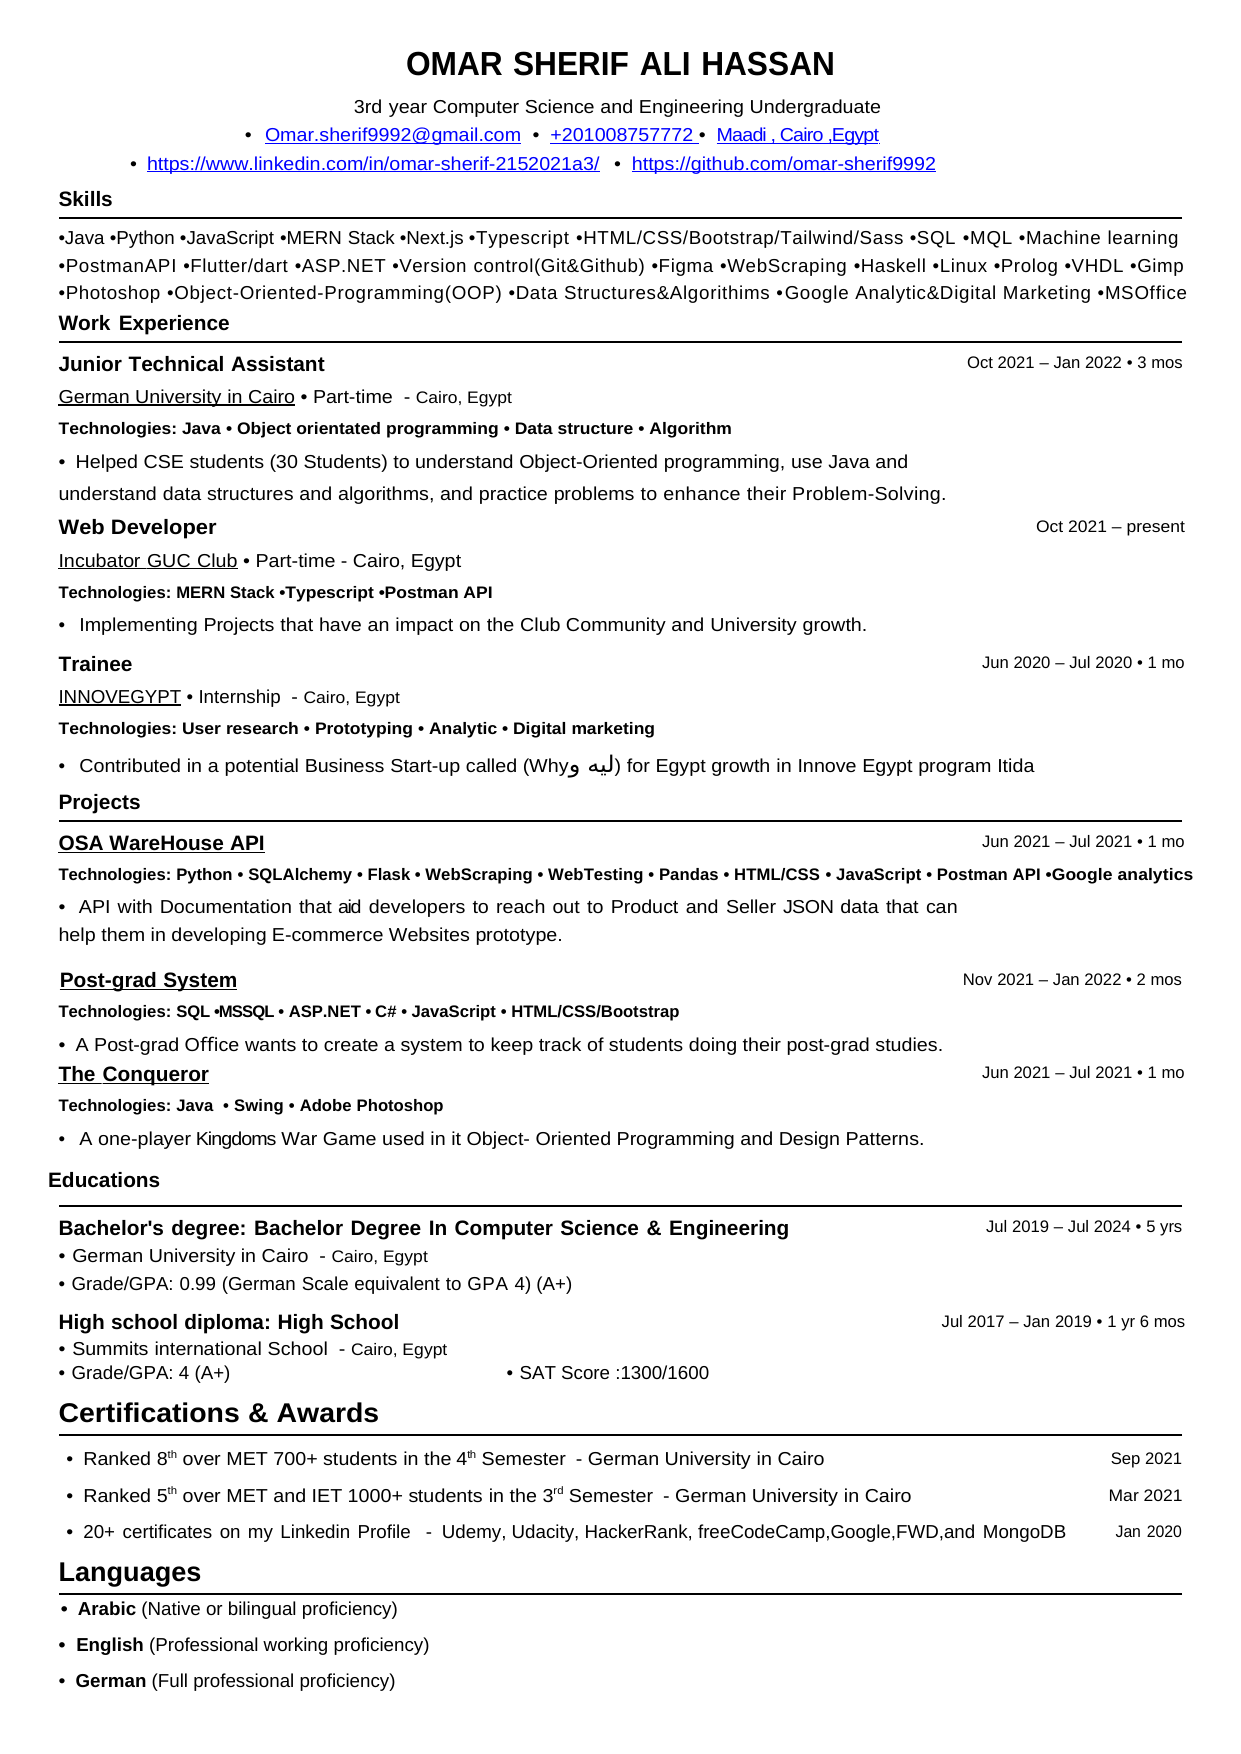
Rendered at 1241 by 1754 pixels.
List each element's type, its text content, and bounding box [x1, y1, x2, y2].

text • Helped CSE students (30 Students) to understand Object-Oriented programming, use Java and understand data structures and algorithms, and practice problems to enhance their Problem-Solving. [58, 451, 957, 504]
text Junior Technical Assistant Oct 2021 – Jan 2022 • 3 mos [58, 351, 1194, 375]
text Incubator GUC Club • Part-time - Cairo, Egypt [58, 549, 1194, 571]
text Bachelor's degree: Bachelor Degree In Computer Science & Engineering Jul 2019 – Jul 2024 • 5 yrs [58, 1215, 1194, 1239]
text Technologies: MERN Stack •Typescript •Postman API [58, 583, 1194, 602]
text • Grade/GPA: 0.99 (German Scale equivalent to GPA 4) (A+) [58, 1273, 1194, 1294]
text OSA WareHouse API Jun 2021 – Jul 2021 • 1 mo [58, 831, 1194, 854]
subtitle Languages [58, 1556, 1194, 1587]
text • A Post-grad Oﬃce wants to create a system to keep track of students doing their post-grad studies. [58, 1034, 957, 1055]
text • https://www.linkedin.com/in/omar-sherif-2152021a3/ • https://github.com/omar-sherif9992 [48, 152, 1018, 174]
subtitle Skills [58, 187, 1194, 211]
text Web Developer Oct 2021 – present [58, 515, 1194, 539]
text • Ranked 8th over MET 700+ students in the 4th Semester - German University in Cairo Sep 2021 [58, 1448, 1194, 1470]
title OMAR SHERIF ALI HASSAN [359, 44, 881, 83]
list A one-player Kingdoms War Game used in it Object- Oriented Programming and Design Patterns. [58, 1127, 954, 1149]
text •Java •Python •JavaScript •MERN Stack •Next.js •Typescript •HTML/CSS/Bootstrap/Tailwind/Sass •SQL •MQL •Machine learning [58, 227, 1194, 249]
text Technologies: Python • SQLAlchemy • Flask • WebScraping • WebTesting • Pandas • HTML/CSS • JavaScript • Postman API •Google analytics [58, 865, 1194, 884]
text German University in Cairo • Part-time - Cairo, Egypt [58, 386, 1194, 407]
text •PostmanAPI •Flutter/dart •ASP.NET •Version control(Git&Github) •Figma •WebScraping •Haskell •Linux •Prolog •VHDL •Gimp [58, 255, 1194, 276]
text Technologies: SQL •MSSQL • ASP.NET • C# • JavaScript • HTML/CSS/Bootstrap [58, 1002, 1194, 1021]
text Technologies: User research • Prototyping • Analytic • Digital marketing [58, 719, 1194, 738]
text The Conqueror Jun 2021 – Jul 2021 • 1 mo [58, 1062, 1194, 1086]
text Technologies: Java • Object orientated programming • Data structure • Algorithm [58, 419, 1194, 438]
list Implementing Projects that have an impact on the Club Community and University growth. [58, 614, 1194, 636]
text INNOVEGYPT • Internship - Cairo, Egypt [58, 686, 1194, 707]
text Technologies: Java • Swing • Adobe Photoshop [58, 1096, 1194, 1115]
list Contributed in a potential Business Start-up called (Whyليه و) for Egypt growth in Innove Egypt program Itida [58, 751, 1194, 777]
text • API with Documentation that aid developers to reach out to Product and Seller JSON data that can help them in developing E-commerce Websites prototype. [58, 896, 957, 946]
text • Summits international School - Cairo, Egypt [58, 1338, 1194, 1360]
text • Grade/GPA: 4 (A+) • SAT Score :1300/1600 [58, 1362, 1194, 1383]
text Post-grad System Nov 2021 – Jan 2022 • 2 mos [48, 968, 1194, 992]
subtitle Certifications & Awards [58, 1397, 1194, 1428]
subtitle Projects [58, 790, 1194, 814]
text High school diploma: High School Jul 2017 – Jan 2019 • 1 yr 6 mos [58, 1310, 1194, 1334]
text 3rd year Computer Science and Engineering Undergraduate • Omar.sherif9992@gmail.com • +201008757772 • Maadi , Cairo ,Egypt [48, 96, 881, 146]
text • Ranked 5th over MET and IET 1000+ students in the 3rd Semester - German University in Cairo Mar 2021 [58, 1484, 1194, 1506]
text • Arabic (Native or bilingual proficiency) • English (Professional working proficiency) • German (Full professional proficiency) [58, 1597, 466, 1691]
text • 20+ certificates on my Linkedin Profile -Udemy, Udacity, HackerRank, freeCodeCamp,Google,FWD,and MongoDB Jan 2020 [58, 1521, 1194, 1543]
text •Photoshop •Object-Oriented-Programming(OOP) •Data Structures&Algorithims •Google Analytic&Digital Marketing •MSOffice [58, 282, 1194, 304]
text Trainee Jun 2020 – Jul 2020 • 1 mo [58, 651, 1194, 675]
text • German University in Cairo - Cairo, Egypt [58, 1245, 1194, 1267]
subtitle Work Experience [58, 311, 1194, 335]
list Educations [48, 1168, 954, 1192]
